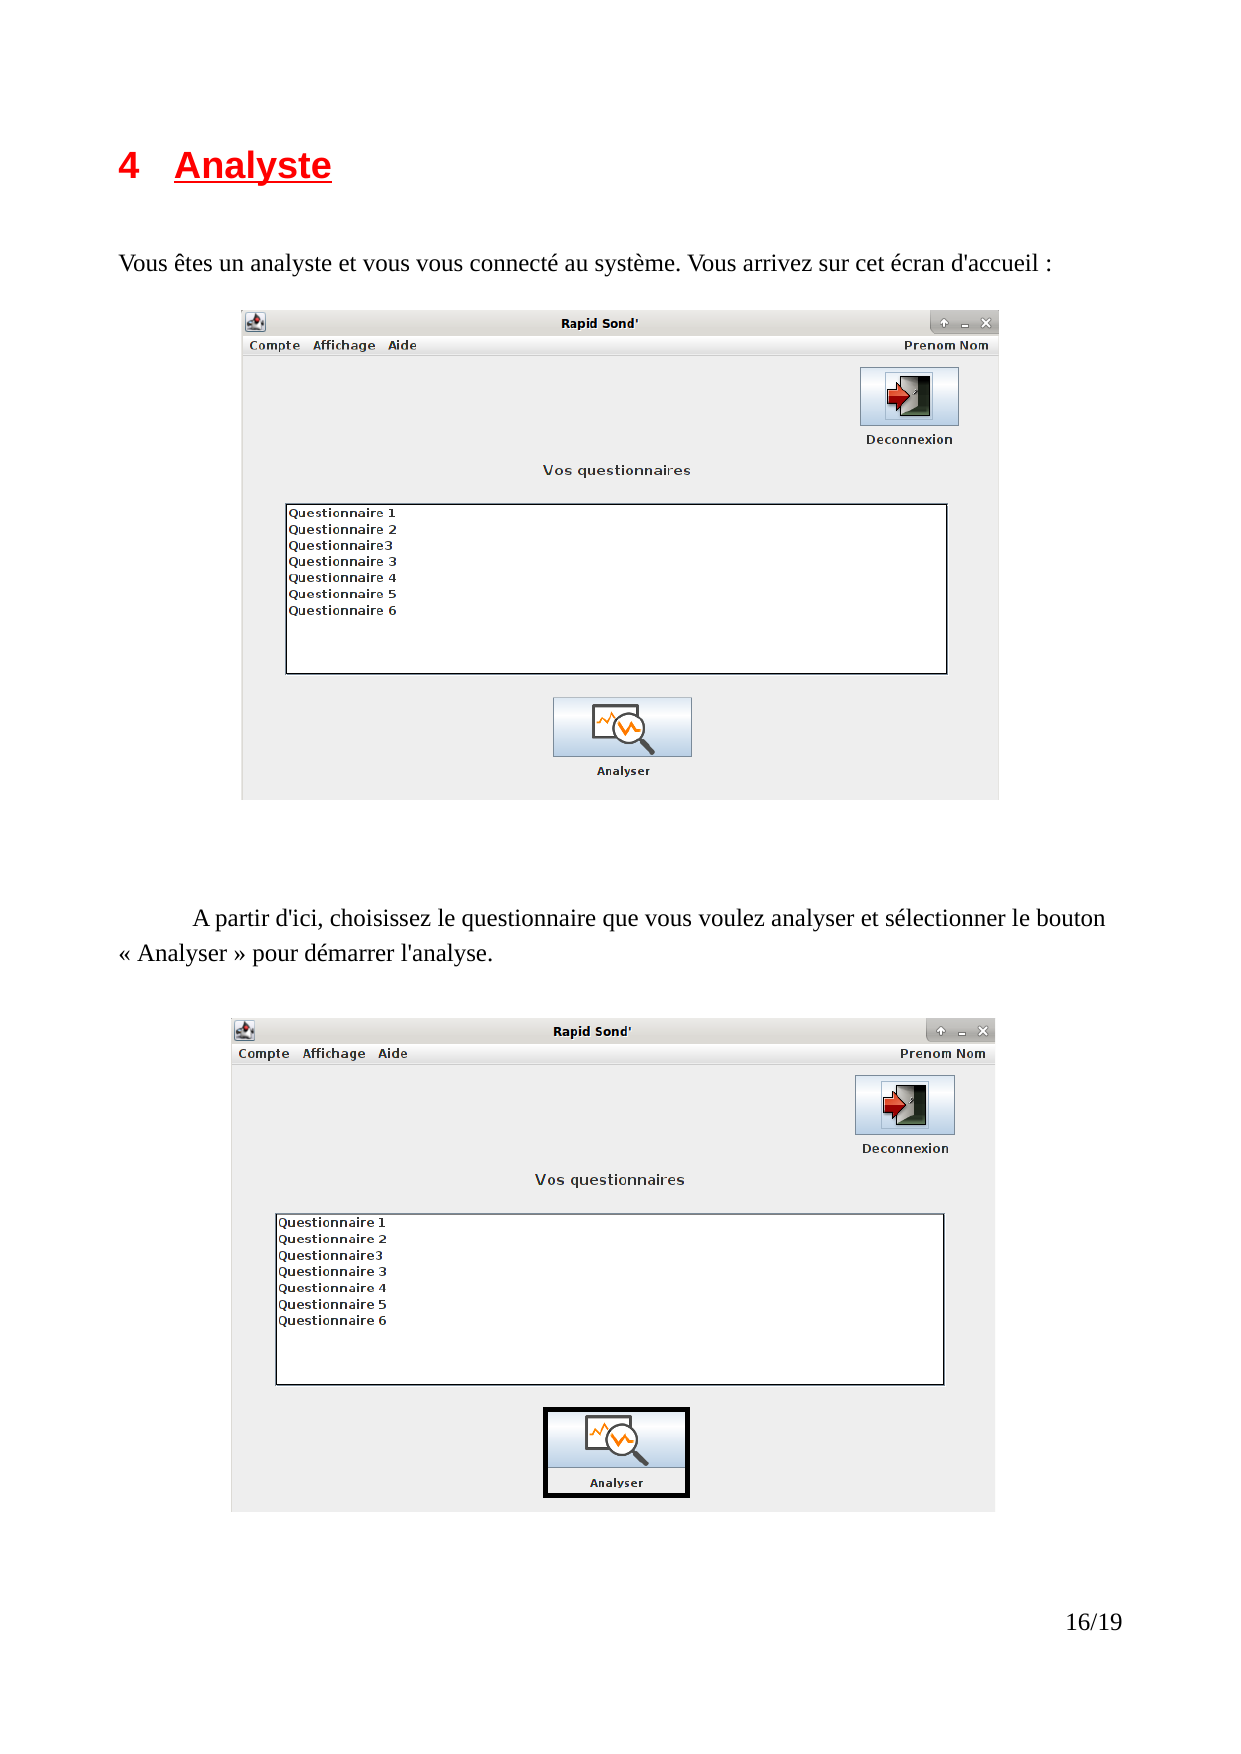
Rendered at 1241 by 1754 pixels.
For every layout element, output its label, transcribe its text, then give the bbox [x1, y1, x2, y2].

subtitle Analyste [118, 143, 1122, 187]
picture [231, 1018, 996, 1512]
text Vous êtes un analyste et vous vous connecté au système. Vous arrivez sur cet écran d'accueil : [118, 248, 1122, 277]
text A partir d'ici, choisissez le questionnaire que vous voulez analyser et sélectionner le bouton « Analyser » pour démarrer l'analyse. [118, 903, 1122, 966]
picture [241, 310, 999, 800]
